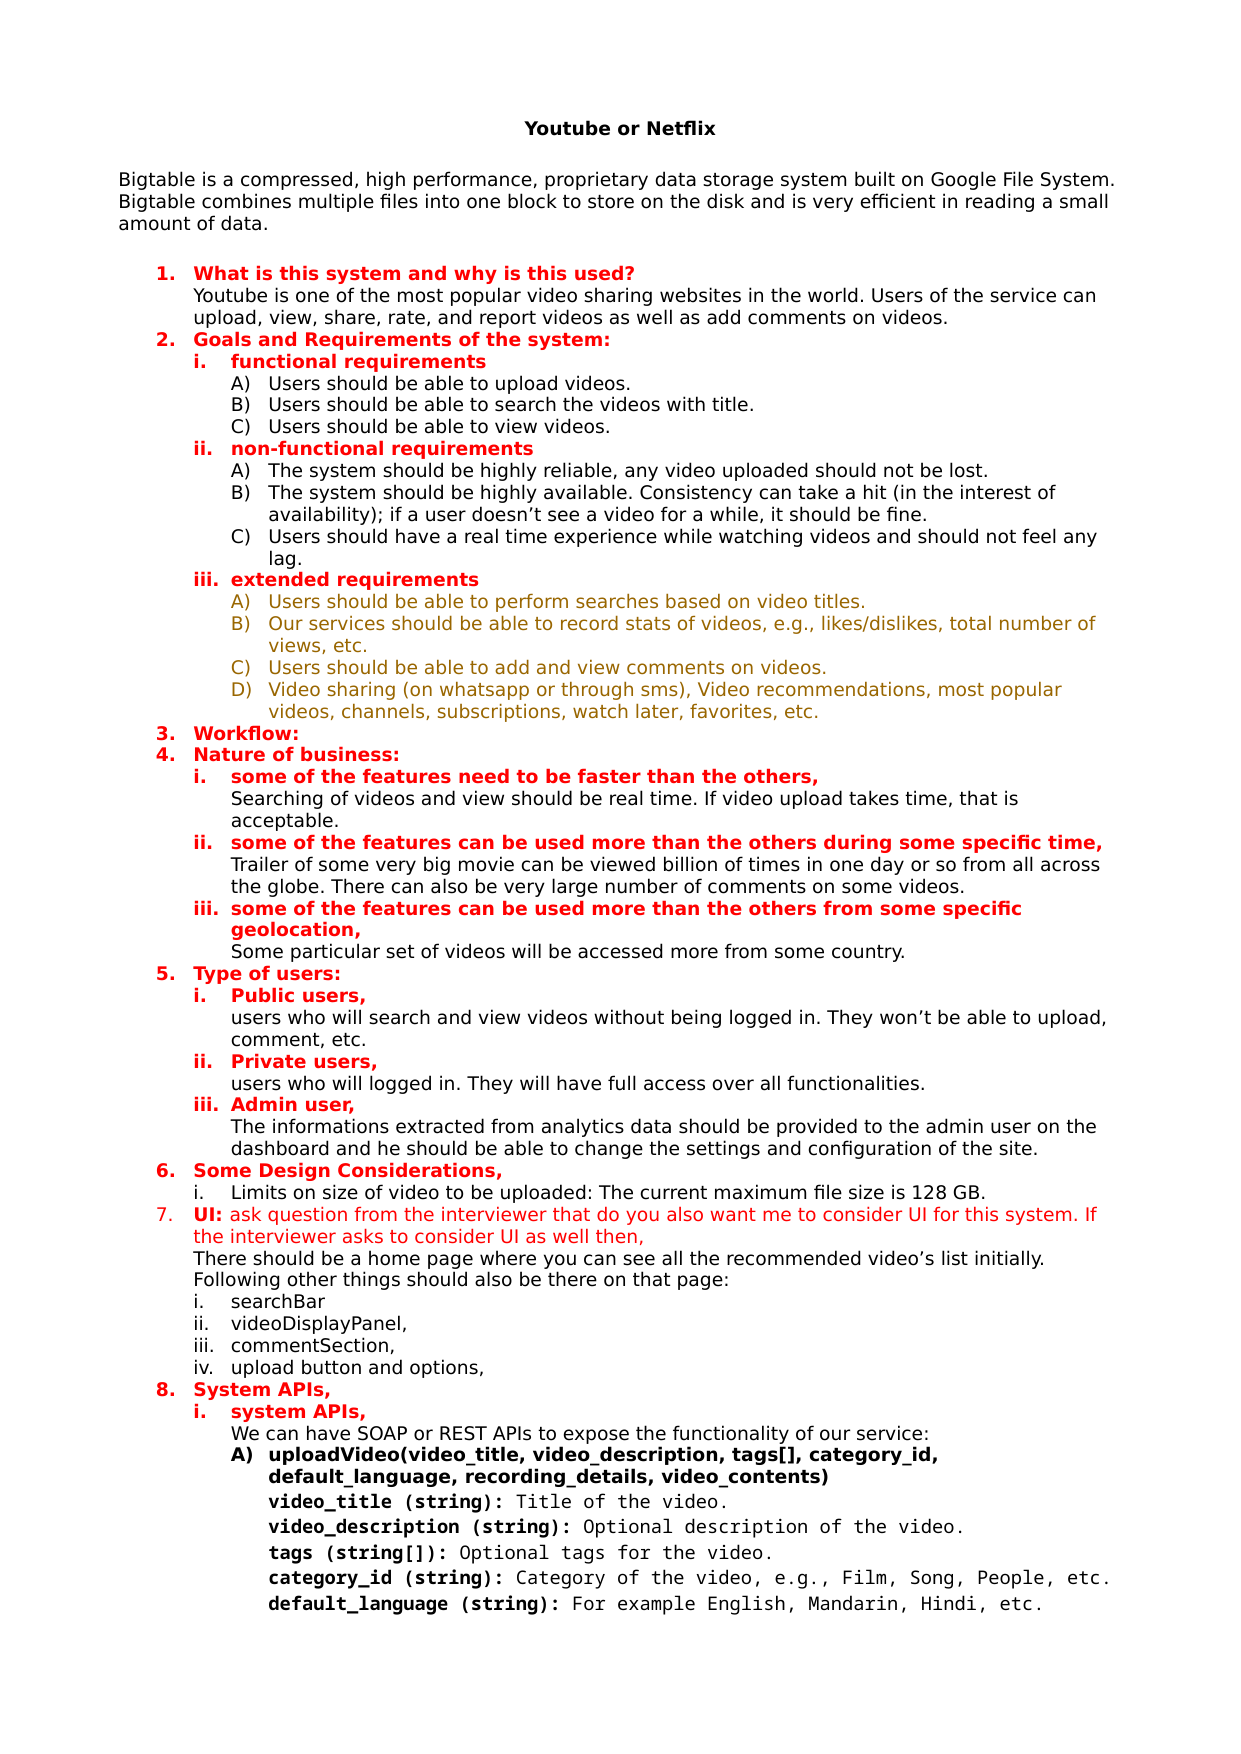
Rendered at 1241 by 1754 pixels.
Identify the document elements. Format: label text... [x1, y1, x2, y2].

list Admin user, [193, 1094, 1122, 1116]
list Users should be able to upload videos. [231, 372, 1122, 394]
text Bigtable is a compressed, high performance, proprietary data storage system built on Google File System. Bigtable combines multiple files into one block to store on the disk and is very efficient in reading a small amount of data. [118, 169, 1122, 234]
list commentSection, [193, 1335, 1122, 1357]
list some of the features need to be faster than the others, [193, 766, 1122, 788]
list users who will logged in. They will have full access over all functionalities. [193, 1072, 1122, 1094]
list some of the features can be used more than the others during some specific time, [193, 832, 1122, 854]
list some of the features can be used more than the others from some specific geolocation, [193, 897, 1122, 941]
list The system should be highly available. Consistency can take a hit (in the interest of availability); if a user doesn’t see a video for a while, it should be fine. [231, 482, 1122, 526]
list uploadVideo(video_title, video_description, tags[], category_id, default_language, recording_details, video_contents) [231, 1444, 1122, 1488]
list Users should be able to perform searches based on video titles. [231, 591, 1122, 613]
list category_id (string): Category of the video, e.g., Film, Song, People, etc. [231, 1565, 1122, 1590]
list Private users, [193, 1051, 1122, 1072]
list Users should be able to search the videos with title. [231, 394, 1122, 416]
list The informations extracted from analytics data should be provided to the admin user on the dashboard and he should be able to change the settings and configuration of the site. [193, 1116, 1122, 1160]
list The system should be highly reliable, any video uploaded should not be lost. [231, 460, 1122, 482]
list Our services should be able to record stats of videos, e.g., likes/dislikes, total number of views, etc. [231, 613, 1122, 657]
text Youtube or Netflix [118, 118, 1122, 140]
list Users should be able to add and view comments on videos. [231, 657, 1122, 679]
list Limits on size of video to be uploaded: The current maximum file size is 128 GB. [193, 1182, 1122, 1204]
list Workflow: [156, 722, 1122, 744]
list Video sharing (on whatsapp or through sms), Video recommendations, most popular videos, channels, subscriptions, watch later, favorites, etc. [231, 679, 1122, 722]
list Nature of business: [156, 744, 1122, 766]
list videoDisplayPanel, [193, 1313, 1122, 1335]
list Public users, [193, 985, 1122, 1007]
list video_title (string): Title of the video. [231, 1488, 1122, 1514]
list Type of users: [156, 963, 1122, 985]
list UI: ask question from the interviewer that do you also want me to consider UI for this system. If the interviewer asks to consider UI as well then, [156, 1204, 1122, 1247]
list System APIs, [156, 1379, 1122, 1401]
list Goals and Requirements of the system: [156, 329, 1122, 351]
list Youtube is one of the most popular video sharing websites in the world. Users of the service can upload, view, share, rate, and report videos as well as add comments on videos. [156, 285, 1122, 329]
list Searching of videos and view should be real time. If video upload takes time, that is acceptable. [193, 788, 1122, 832]
list upload button and options, [193, 1357, 1122, 1379]
list users who will search and view videos without being logged in. They won’t be able to upload, comment, etc. [193, 1007, 1122, 1051]
list default_language (string): For example English, Mandarin, Hindi, etc. [231, 1590, 1122, 1616]
list extended requirements [193, 569, 1122, 591]
list Some particular set of videos will be accessed more from some country. [193, 941, 1122, 963]
list system APIs, [193, 1401, 1122, 1422]
list searchBar [193, 1291, 1122, 1313]
list functional requirements [193, 351, 1122, 372]
list We can have SOAP or REST APIs to expose the functionality of our service: [193, 1422, 1122, 1444]
list Some Design Considerations, [156, 1160, 1122, 1182]
list video_description (string): Optional description of the video. [231, 1514, 1122, 1539]
list What is this system and why is this used? [156, 263, 1122, 285]
list tags (string[]): Optional tags for the video. [231, 1539, 1122, 1565]
list Users should have a real time experience while watching videos and should not feel any lag. [231, 526, 1122, 569]
list Users should be able to view videos. [231, 416, 1122, 438]
list Trailer of some very big movie can be viewed billion of times in one day or so from all across the globe. There can also be very large number of comments on some videos. [193, 854, 1122, 897]
list There should be a home page where you can see all the recommended video’s list initially. Following other things should also be there on that page: [156, 1247, 1122, 1291]
list non-functional requirements [193, 438, 1122, 460]
